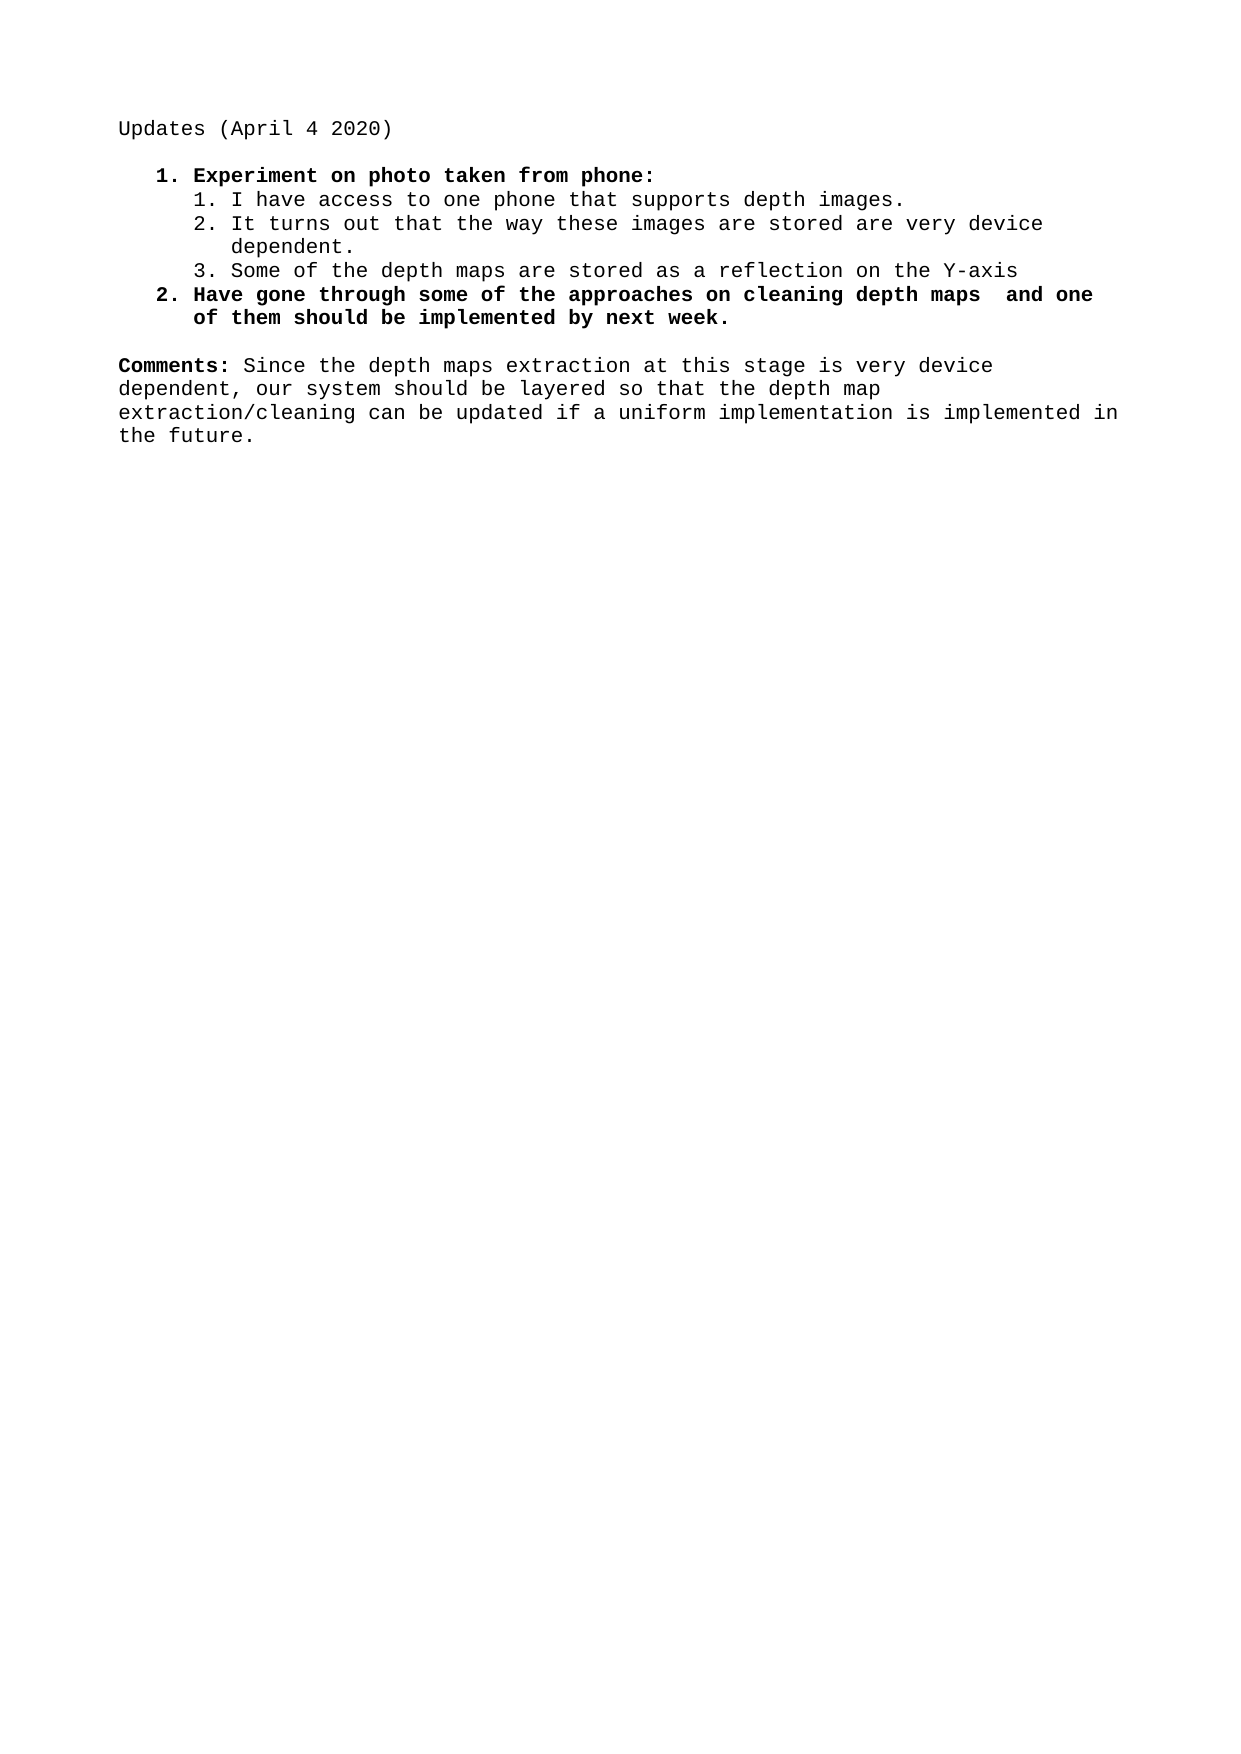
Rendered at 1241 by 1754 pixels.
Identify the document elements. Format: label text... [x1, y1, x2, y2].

text Comments: Since the depth maps extraction at this stage is very device dependent, our system should be layered so that the depth map extraction/cleaning can be updated if a uniform implementation is implemented in the future. [118, 354, 1122, 449]
text Updates (April 4 2020) [118, 118, 1122, 142]
list Some of the depth maps are stored as a reflection on the Y-axis [193, 260, 1122, 284]
list I have access to one phone that supports depth images. [193, 189, 1122, 213]
list Experiment on photo taken from phone: [156, 165, 1122, 189]
list Have gone through some of the approaches on cleaning depth maps and one of them should be implemented by next week. [156, 284, 1122, 331]
list It turns out that the way these images are stored are very device dependent. [193, 213, 1122, 260]
